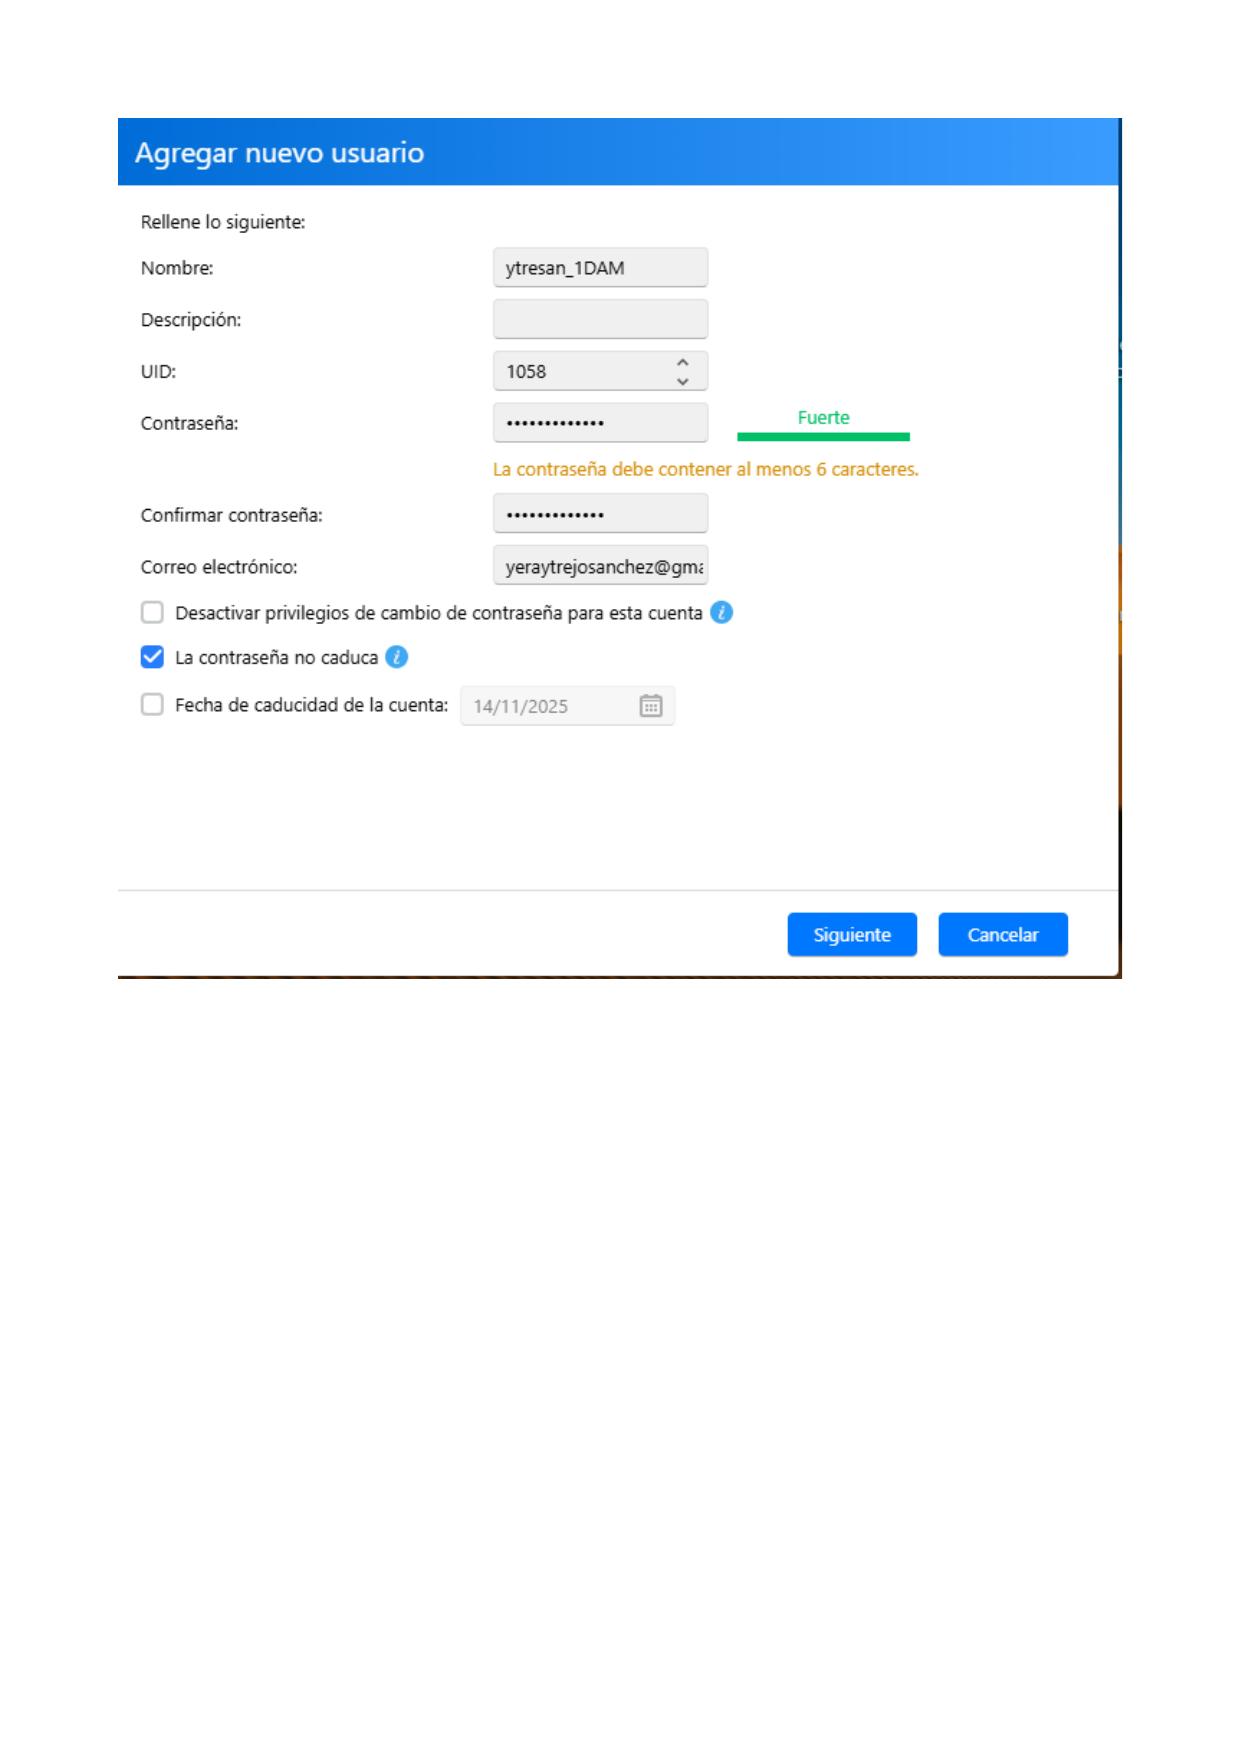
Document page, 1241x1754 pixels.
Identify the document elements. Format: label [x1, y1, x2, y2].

picture [118, 118, 1123, 979]
